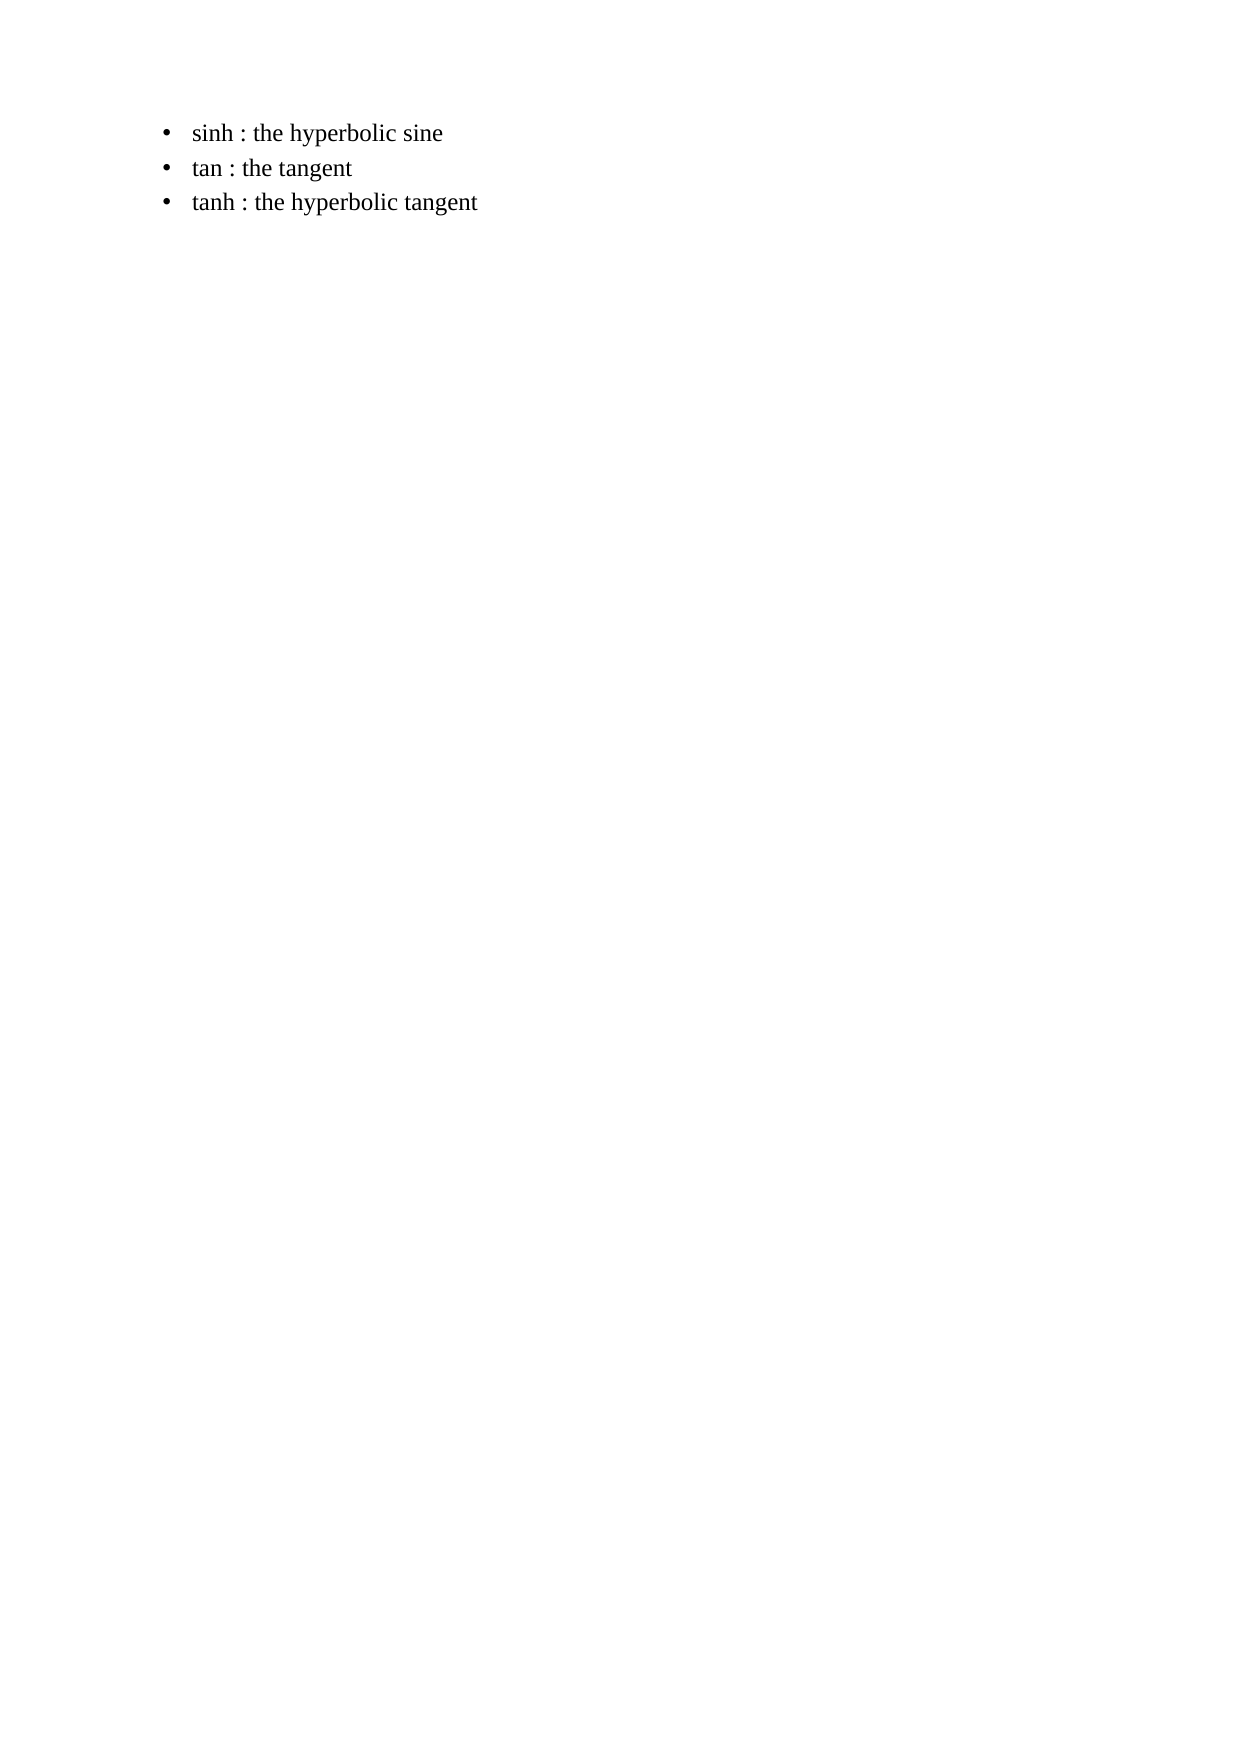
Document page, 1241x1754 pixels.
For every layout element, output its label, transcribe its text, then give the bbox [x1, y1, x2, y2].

list tan : the tangent [162, 153, 1122, 181]
list sinh : the hyperbolic sine [162, 118, 1122, 147]
list tanh : the hyperbolic tangent [162, 187, 1122, 216]
